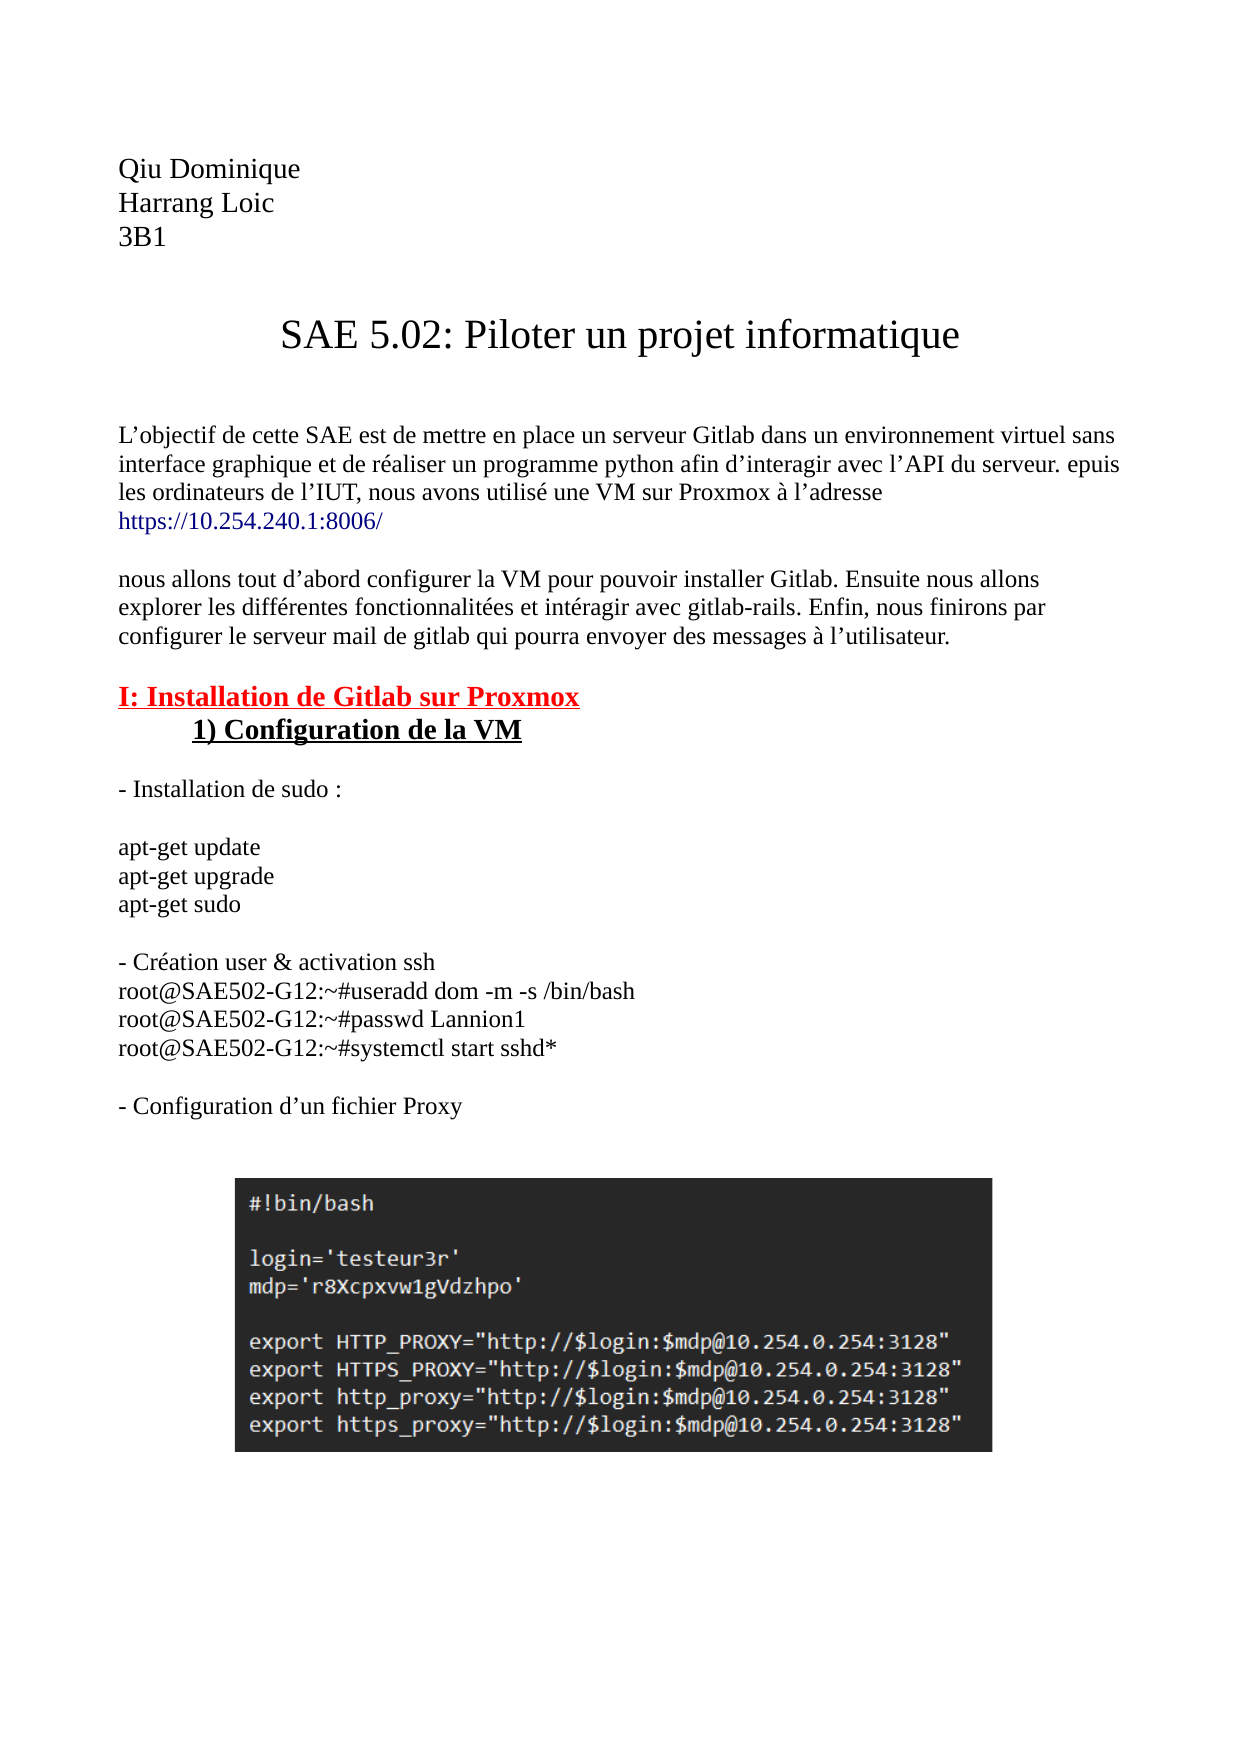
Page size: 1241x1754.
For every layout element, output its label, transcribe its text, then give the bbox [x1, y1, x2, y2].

text Harrang Loic [118, 185, 1122, 219]
text - Installation de sudo : [118, 774, 1122, 803]
text apt-get sudo [118, 889, 1122, 918]
picture [234, 1178, 993, 1452]
text root@SAE502-G12:~#systemctl start sshd* [118, 1033, 1122, 1062]
text apt-get upgrade [118, 861, 1122, 889]
text - Configuration d’un fichier Proxy [118, 1091, 1122, 1119]
text apt-get update [118, 832, 1122, 861]
text root@SAE502-G12:~#useradd dom -m -s /bin/bash [118, 976, 1122, 1004]
text 1) Configuration de la VM [118, 712, 1122, 746]
text 3B1 [118, 219, 1122, 252]
text root@SAE502-G12:~#passwd Lannion1 [118, 1004, 1122, 1033]
text nous allons tout d’abord configurer la VM pour pouvoir installer Gitlab. Ensuite nous allons explorer les différentes fonctionnalitées et intéragir avec gitlab-rails. Enfin, nous finirons par configurer le serveur mail de gitlab qui pourra envoyer des messages à l’utilisateur. [118, 564, 1122, 650]
text I: Installation de Gitlab sur Proxmox [118, 679, 1122, 712]
text SAE 5.02: Piloter un projet informatique [118, 310, 1122, 358]
text - Création user & activation ssh [118, 947, 1122, 976]
text Qiu Dominique [118, 152, 1122, 185]
text L’objectif de cette SAE est de mettre en place un serveur Gitlab dans un environnement virtuel sans interface graphique et de réaliser un programme python afin d’interagir avec l’API du serveur. epuis les ordinateurs de l’IUT, nous avons utilisé une VM sur Proxmox à l’adresse https://10.254.240.1:8006/ [118, 420, 1122, 535]
